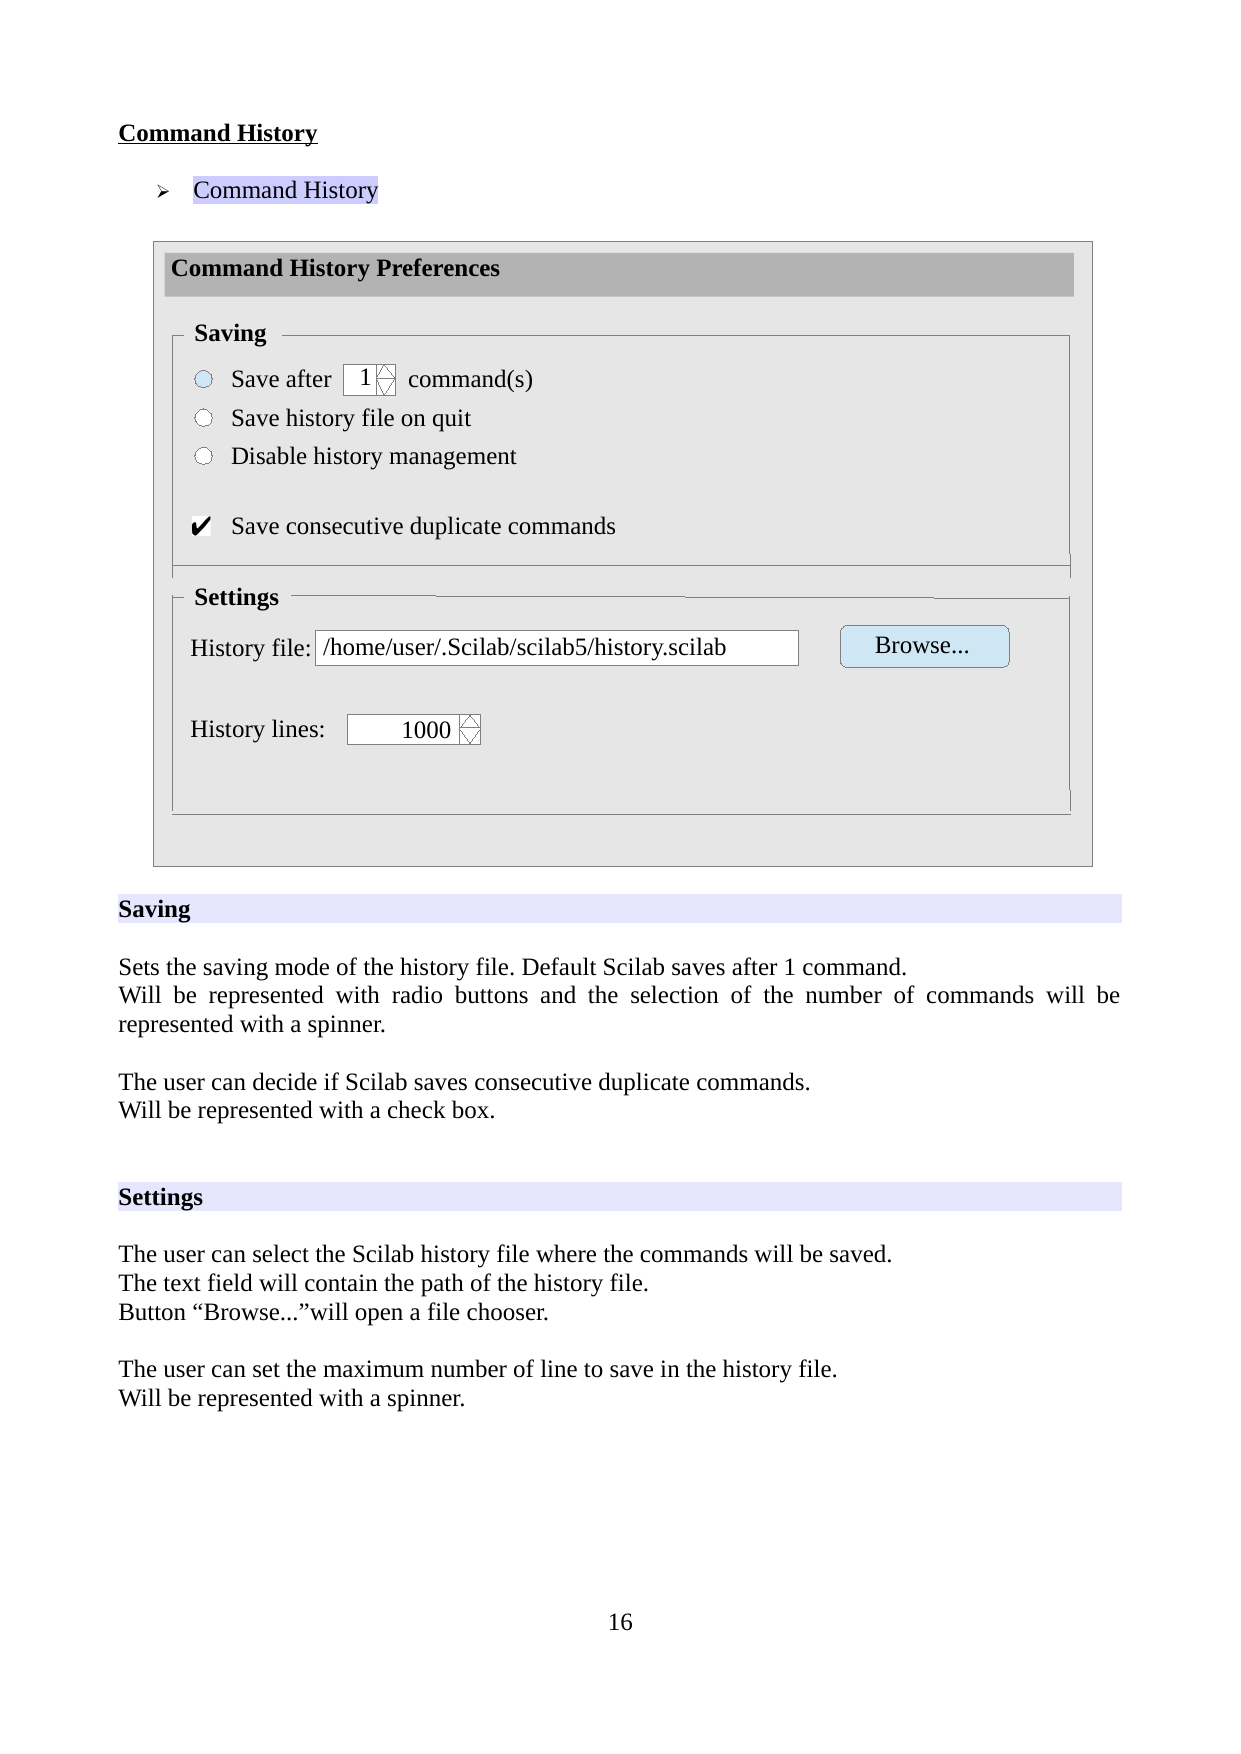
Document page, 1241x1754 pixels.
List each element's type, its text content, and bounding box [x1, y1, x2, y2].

text Saving [118, 894, 1122, 923]
text The user can decide if Scilab saves consecutive duplicate commands. [118, 1067, 1122, 1096]
text Will be represented with radio buttons and the selection of the number of commands will be represented with a spinner. [118, 981, 1122, 1038]
text The user can set the maximum number of line to save in the history file. [118, 1354, 1122, 1383]
text Button “Browse...”will open a file chooser. [118, 1297, 1122, 1326]
text The text field will contain the path of the history file. [118, 1268, 1122, 1297]
text Will be represented with a check box. [118, 1096, 1122, 1124]
text Settings [118, 1182, 1122, 1211]
text The user can select the Scilab history file where the commands will be saved. [118, 1239, 1122, 1268]
text Sets the saving mode of the history file. Default Scilab saves after 1 command. [118, 952, 1122, 981]
text Will be represented with a spinner. [118, 1383, 1122, 1412]
list Command History [156, 176, 1122, 204]
picture [191, 516, 211, 536]
text Command History [118, 118, 1122, 147]
